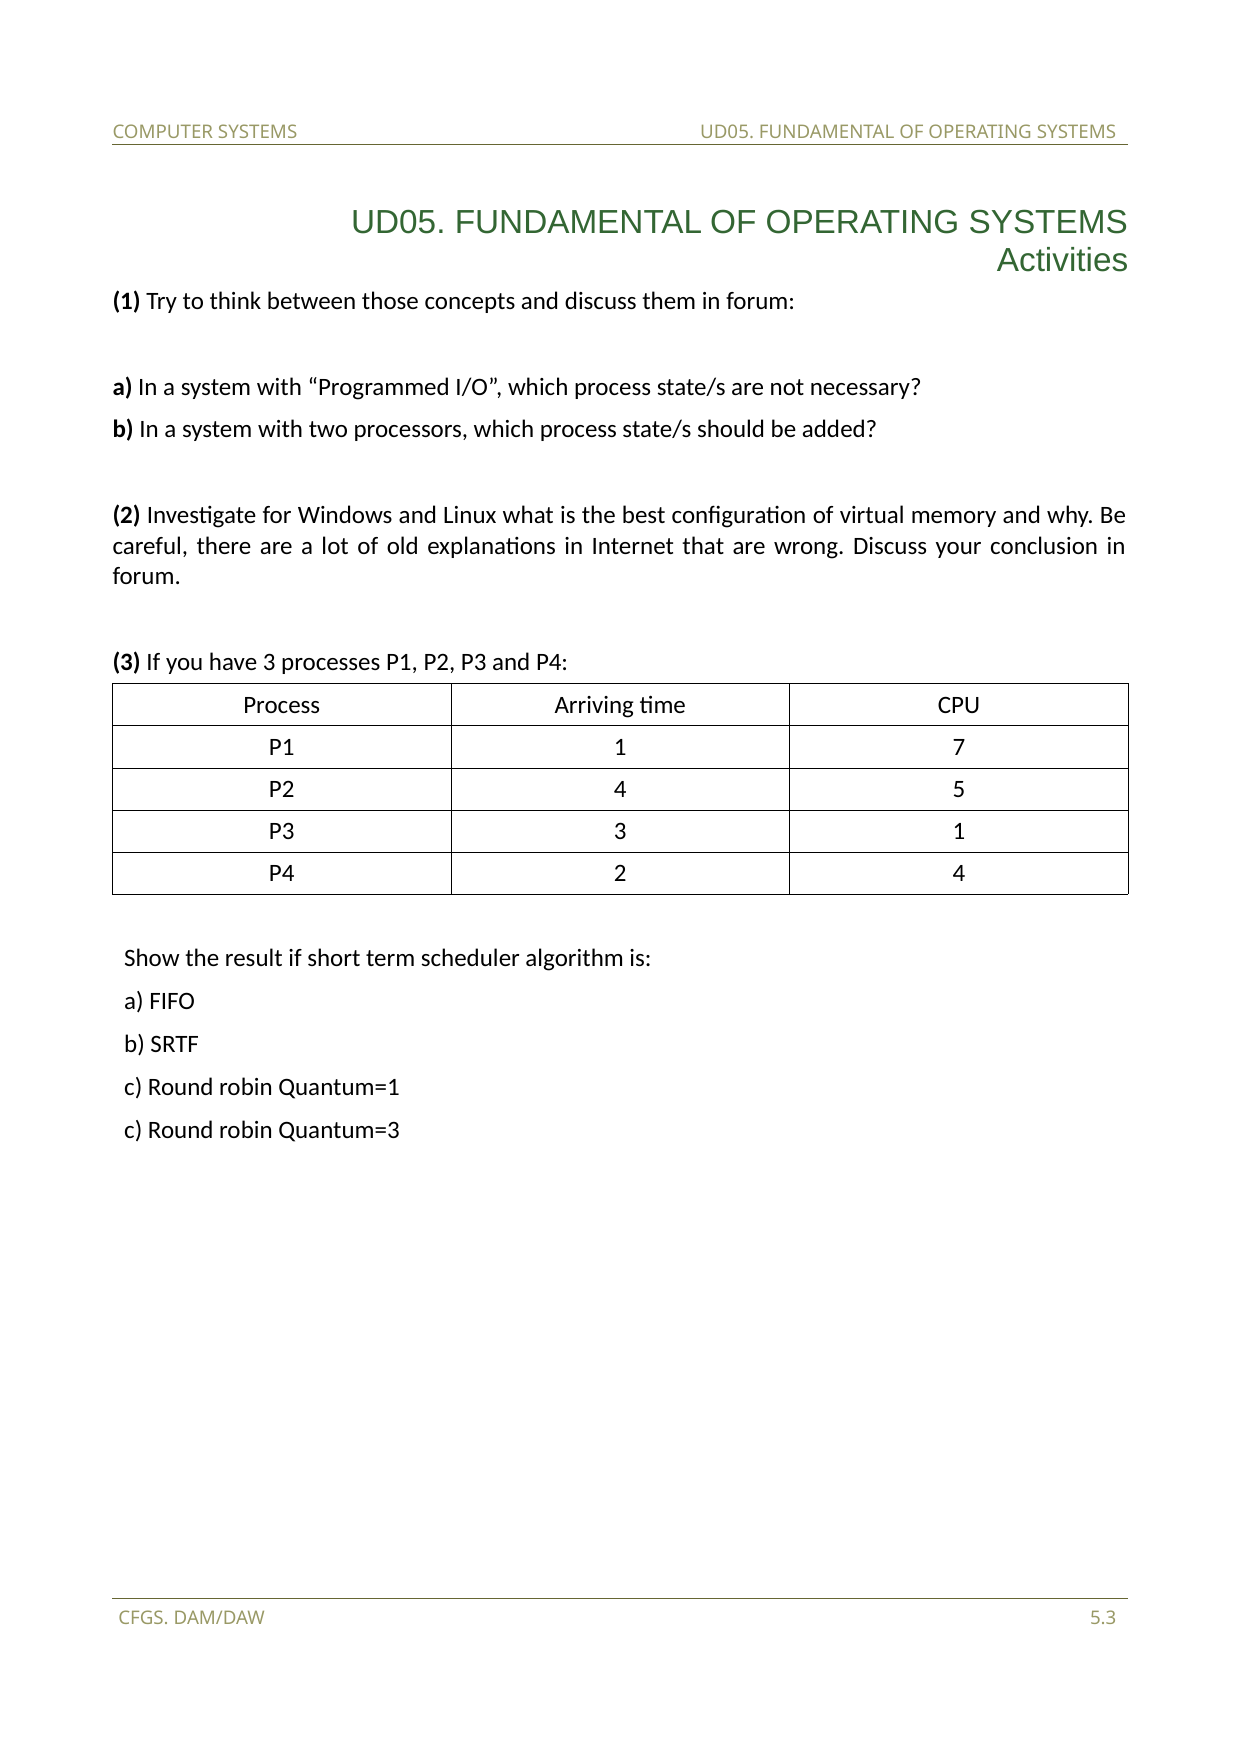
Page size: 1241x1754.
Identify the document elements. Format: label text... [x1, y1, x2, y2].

text (1) Try to think between those concepts and discuss them in forum: [112, 285, 1128, 315]
text Show the result if short term scheduler algorithm is: [112, 943, 1128, 973]
table_header Arriving time [452, 684, 789, 725]
table_cell 1 [452, 726, 789, 767]
table_cell 1 [790, 811, 1128, 852]
text b) In a system with two processors, which process state/s should be added? [112, 413, 1128, 444]
text a) FIFO [112, 986, 1128, 1016]
table_cell 4 [790, 853, 1128, 894]
text UD05. Fundamental of operating systems [112, 202, 1128, 240]
table_cell P4 [113, 853, 451, 894]
table_cell 5 [790, 769, 1128, 809]
text c) Round robin Quantum=3 [112, 1114, 1128, 1145]
table_cell 2 [452, 853, 789, 894]
table_cell 4 [452, 769, 789, 809]
text a) In a system with “Programmed I/O”, which process state/s are not necessary? [112, 371, 1128, 401]
table_cell P3 [113, 811, 451, 852]
table_cell P1 [113, 726, 451, 767]
table_cell P2 [113, 769, 451, 809]
text Activities [112, 240, 1128, 279]
table_cell 3 [452, 811, 789, 852]
text (3) If you have 3 processes P1, P2, P3 and P4: [112, 646, 1128, 677]
table_header Process [113, 684, 451, 725]
text b) SRTF [112, 1028, 1128, 1059]
text (2) Investigate for Windows and Linux what is the best configuration of virtual memory and why. Be careful, there are a lot of old explanations in Internet that are wrong. Discuss your conclusion in forum. [112, 499, 1128, 591]
table_cell 7 [790, 726, 1128, 767]
table_header CPU [790, 684, 1128, 725]
text c) Round robin Quantum=1 [112, 1071, 1128, 1102]
